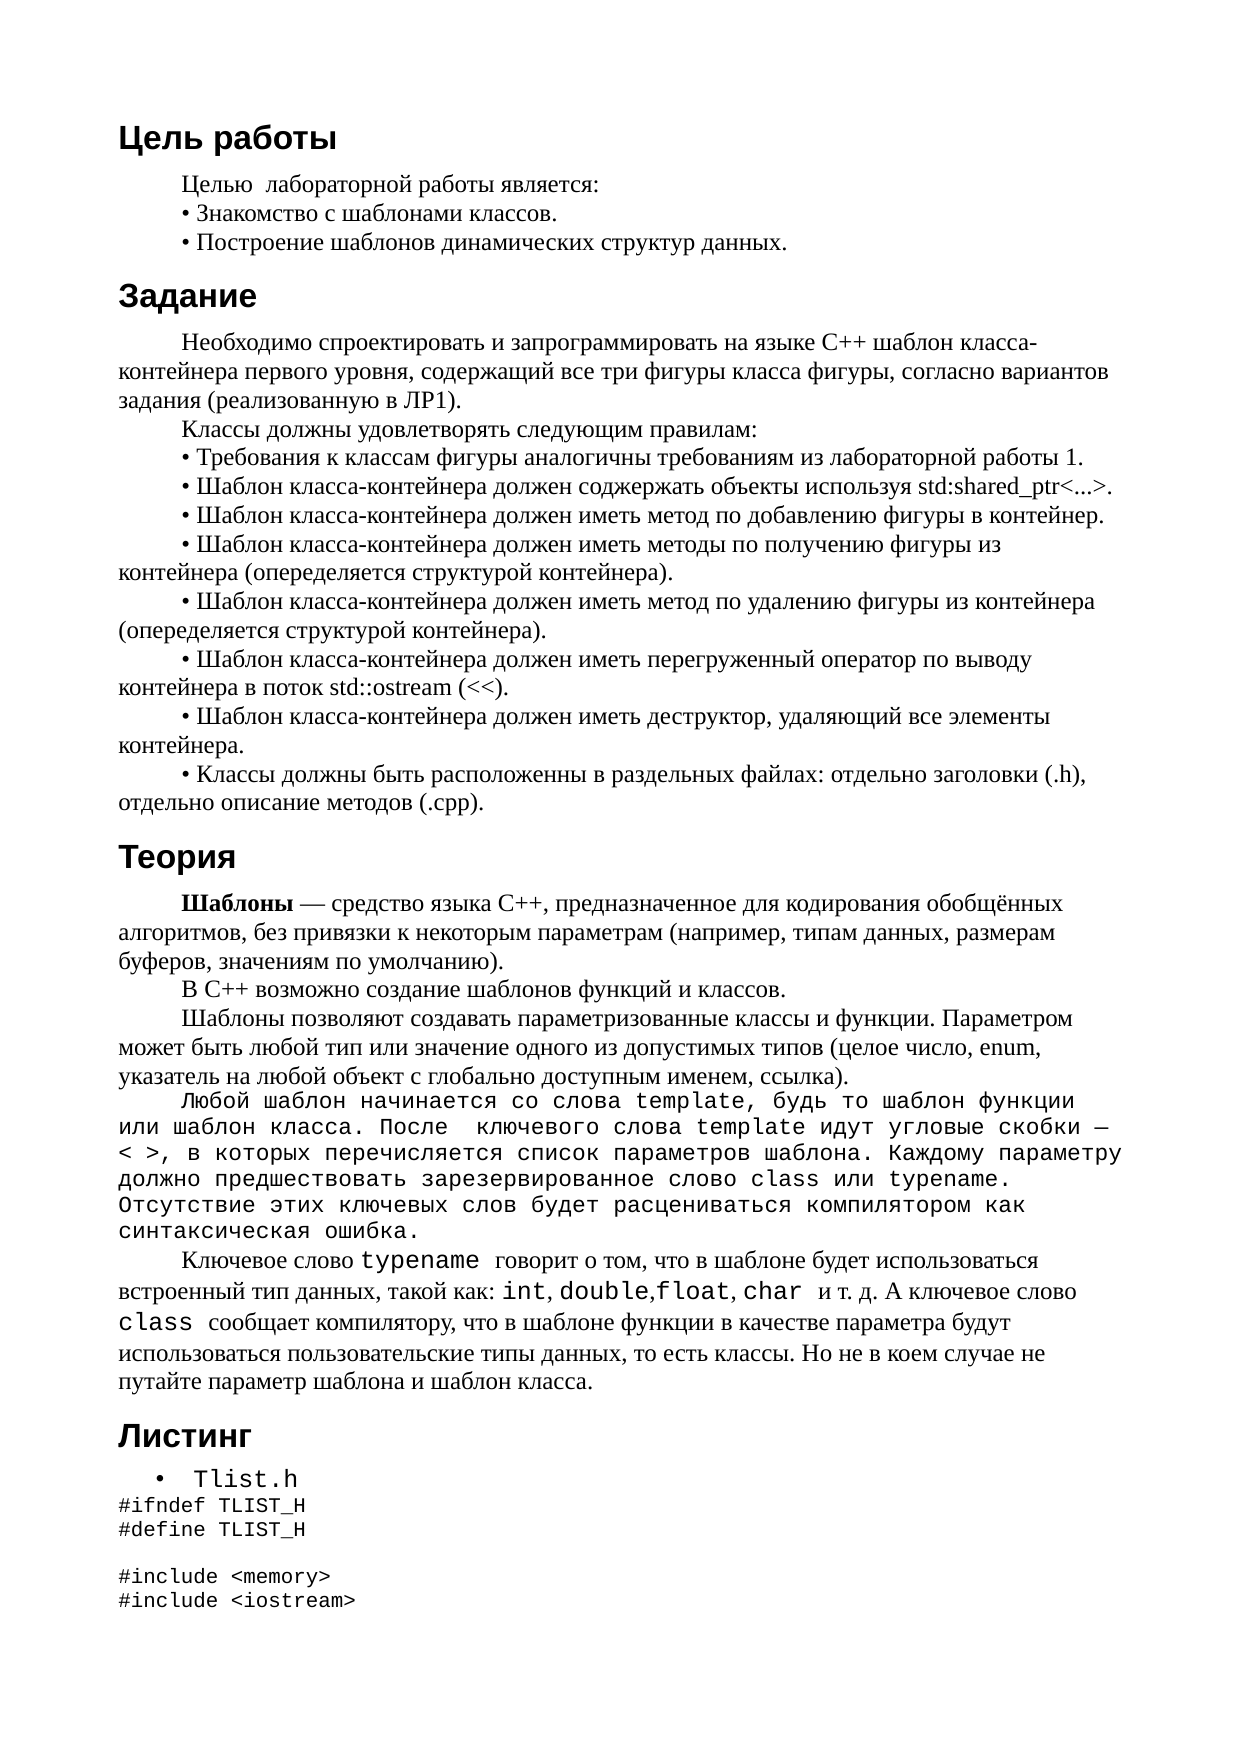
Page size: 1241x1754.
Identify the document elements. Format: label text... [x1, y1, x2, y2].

subtitle Цель работы [118, 118, 1122, 157]
text Целью лабораторной работы является: [118, 169, 1122, 198]
text Необходимо спроектировать и запрограммировать на языке C++ шаблон класса-контейнера первого уровня, содержащий все три фигуры класса фигуры, согласно вариантов задания (реализованную в ЛР1). [118, 327, 1122, 414]
text • Шаблон класса-контейнера должен иметь метод по удалению фигуры из контейнера (опеределяется структурой контейнера). [118, 586, 1122, 644]
text • Шаблон класса-контейнера должен иметь метод по добавлению фигуры в контейнер. [118, 500, 1122, 529]
text Шаблоны позволяют создавать параметризованные классы и функции. Параметром может быть любой тип или значение одного из допустимых типов (целое число, enum, указатель на любой объект с глобально доступным именем, ссылка). [118, 1003, 1122, 1089]
text #ifndef TLIST_H [118, 1495, 1122, 1519]
text #include <iostream> [118, 1590, 1122, 1614]
text • Шаблон класса-контейнера должен иметь деструктор, удаляющий все элементы контейнера. [118, 701, 1122, 759]
subtitle Теория [118, 837, 1122, 876]
text Шаблоны — средство языка C++, предназначенное для кодирования обобщённых алгоритмов, без привязки к некоторым параметрам (например, типам данных, размерам буферов, значениям по умолчанию). [118, 888, 1122, 974]
text Классы должны удовлетворять следующим правилам: [118, 414, 1122, 442]
subtitle Задание [118, 276, 1122, 315]
text • Знакомство с шаблонами классов. [118, 198, 1122, 227]
text • Шаблон класса-контейнера должен соджержать объекты используя std:shared_ptr<...>. [118, 471, 1122, 500]
text • Требования к классам фигуры аналогичны требованиям из лабораторной работы 1. [118, 442, 1122, 471]
text #include <memory> [118, 1566, 1122, 1590]
text Любой шаблон начинается со слова template, будь то шаблон функции или шаблон класса. После ключевого слова template идут угловые скобки — < >, в которых перечисляется список параметров шаблона. Каждому параметру должно предшествовать зарезервированное слово class или typename. Отсутствие этих ключевых слов будет расцениваться компилятором как синтаксическая ошибка. [118, 1089, 1122, 1245]
text • Шаблон класса-контейнера должен иметь перегруженный оператор по выводу контейнера в поток std::ostream (<<). [118, 644, 1122, 701]
list Tlist.h [156, 1467, 1122, 1495]
subtitle Листинг [118, 1416, 1122, 1454]
text • Построение шаблонов динамических структур данных. [118, 227, 1122, 256]
text • Классы должны быть расположенны в раздельных файлах: отдельно заголовки (.h), отдельно описание методов (.cpp). [118, 759, 1122, 816]
text Ключевое слово typename говорит о том, что в шаблоне будет использоваться встроенный тип данных, такой как: int, double,float, char и т. д. А ключевое слово class сообщает компилятору, что в шаблоне функции в качестве параметра будут использоваться пользовательские типы данных, то есть классы. Но не в коем случае не путайте параметр шаблона и шаблон класса. [118, 1245, 1122, 1395]
text #define TLIST_H [118, 1519, 1122, 1543]
text • Шаблон класса-контейнера должен иметь методы по получению фигуры из контейнера (опеределяется структурой контейнера). [118, 529, 1122, 586]
text В C++ возможно создание шаблонов функций и классов. [118, 974, 1122, 1003]
